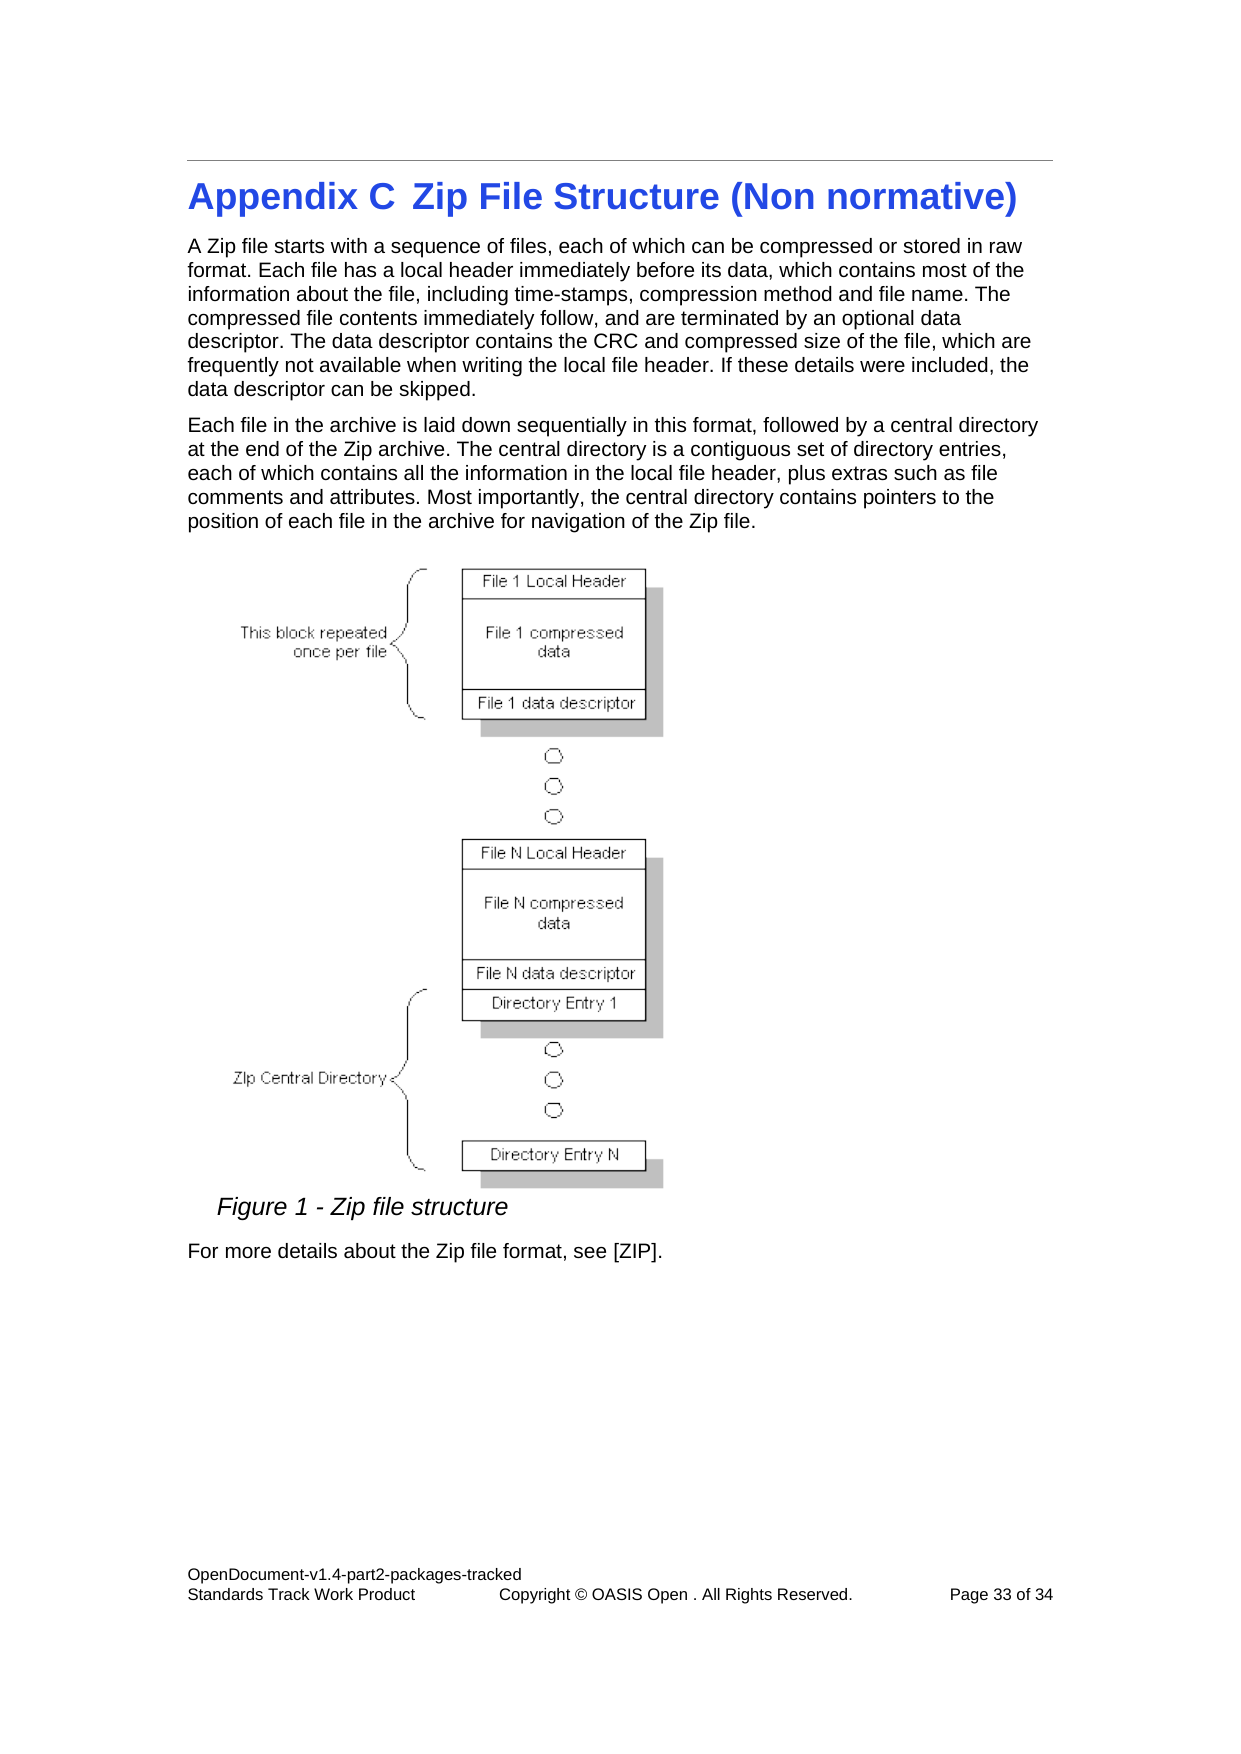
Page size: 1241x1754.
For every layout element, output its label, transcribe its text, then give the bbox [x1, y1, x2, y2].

subtitle Zip File Structure (Non normative) [187, 161, 1053, 217]
text A Zip file starts with a sequence of files, each of which can be compressed or stored in raw format. Each file has a local header immediately before its data, which contains most of the information about the file, including time-stamps, compression method and file name. The compressed file contents immediately follow, and are terminated by an optional data descriptor. The data descriptor contains the CRC and compressed size of the file, which are frequently not available when writing the local file header. If these details were included, the data descriptor can be skipped. [187, 233, 1053, 401]
picture [216, 564, 667, 1192]
text For more details about the Zip file format, see [ZIP]. [187, 1239, 1053, 1263]
text Each file in the archive is laid down sequentially in this format, followed by a central directory at the end of the Zip archive. The central directory is a contiguous set of directory entries, each of which contains all the information in the local file header, plus extras such as file comments and attributes. Most importantly, the central directory contains pointers to the position of each file in the archive for navigation of the Zip file. [187, 413, 1053, 533]
text Figure 1 - Zip file structure [217, 1192, 667, 1221]
